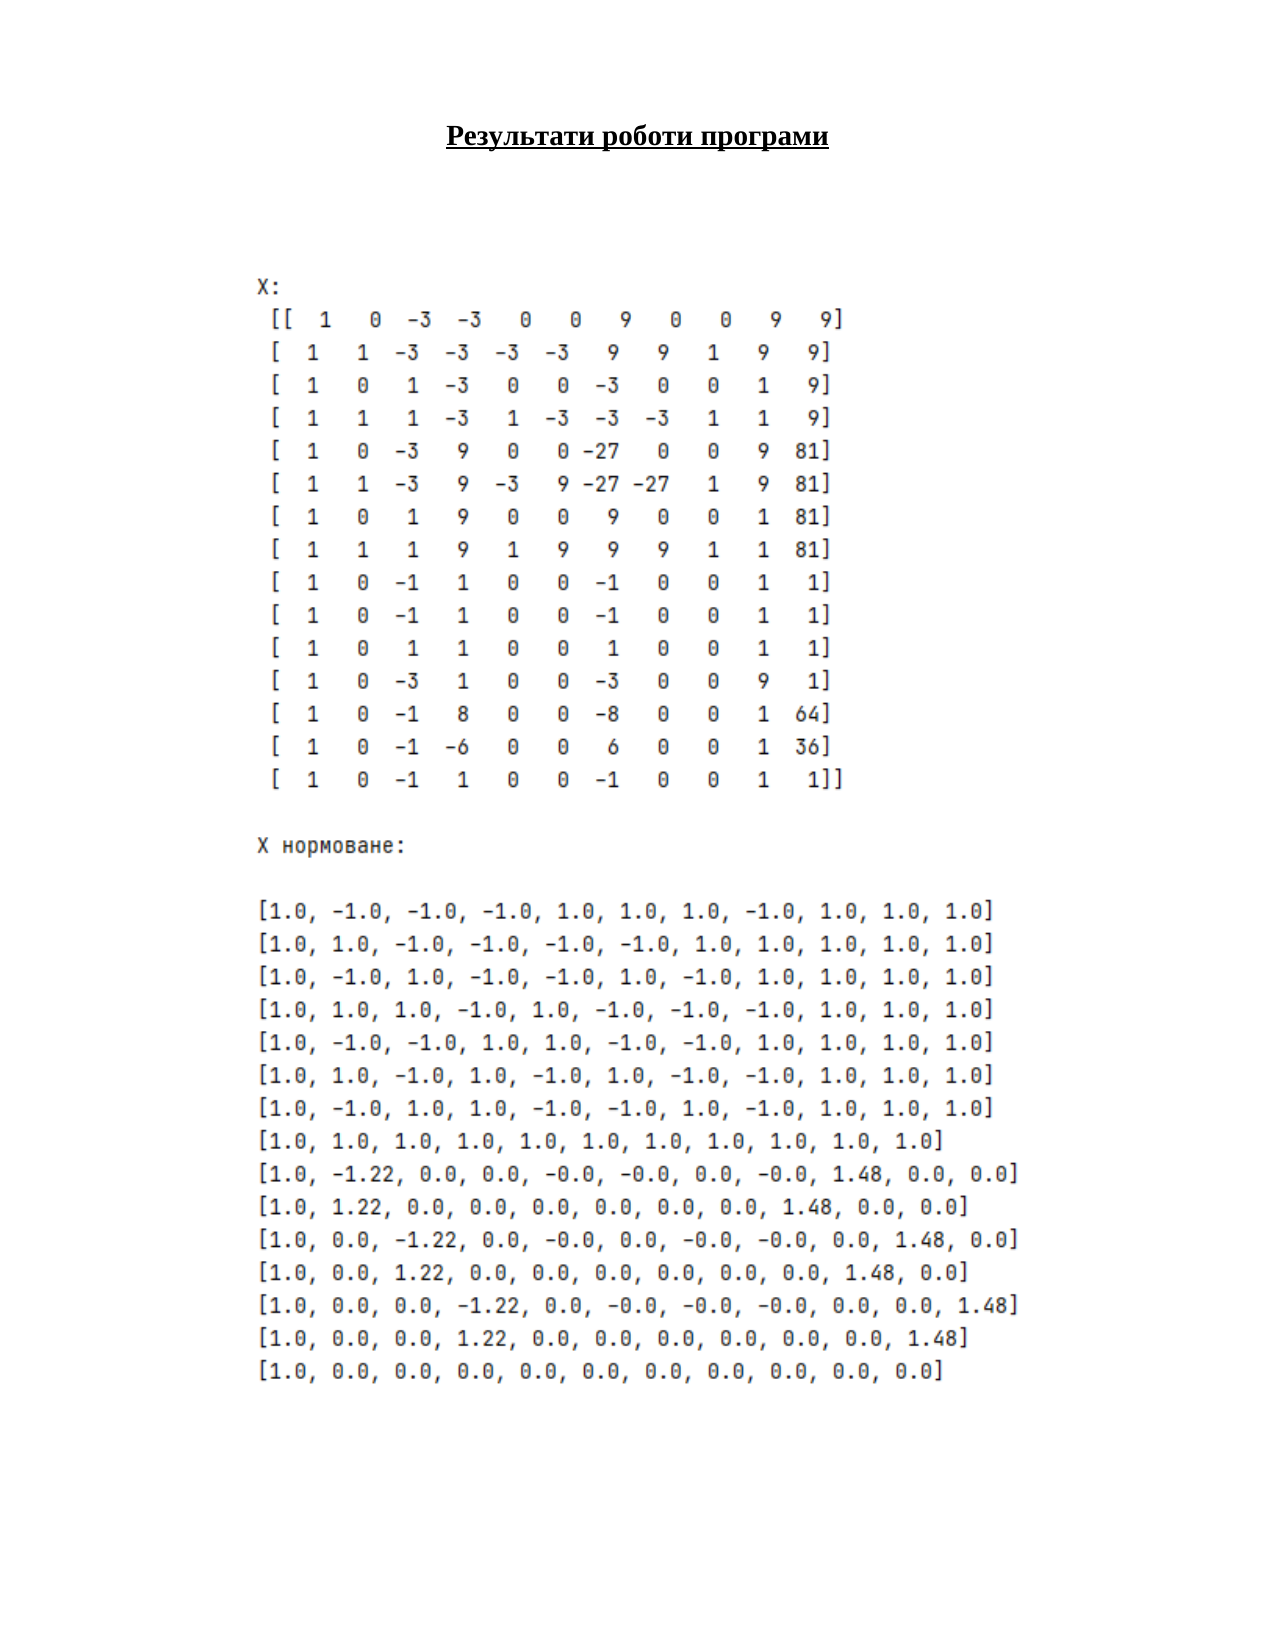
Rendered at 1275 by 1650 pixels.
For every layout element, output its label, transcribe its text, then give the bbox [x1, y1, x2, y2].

text Результати роботи програми [118, 118, 1157, 152]
picture [243, 269, 1033, 1404]
